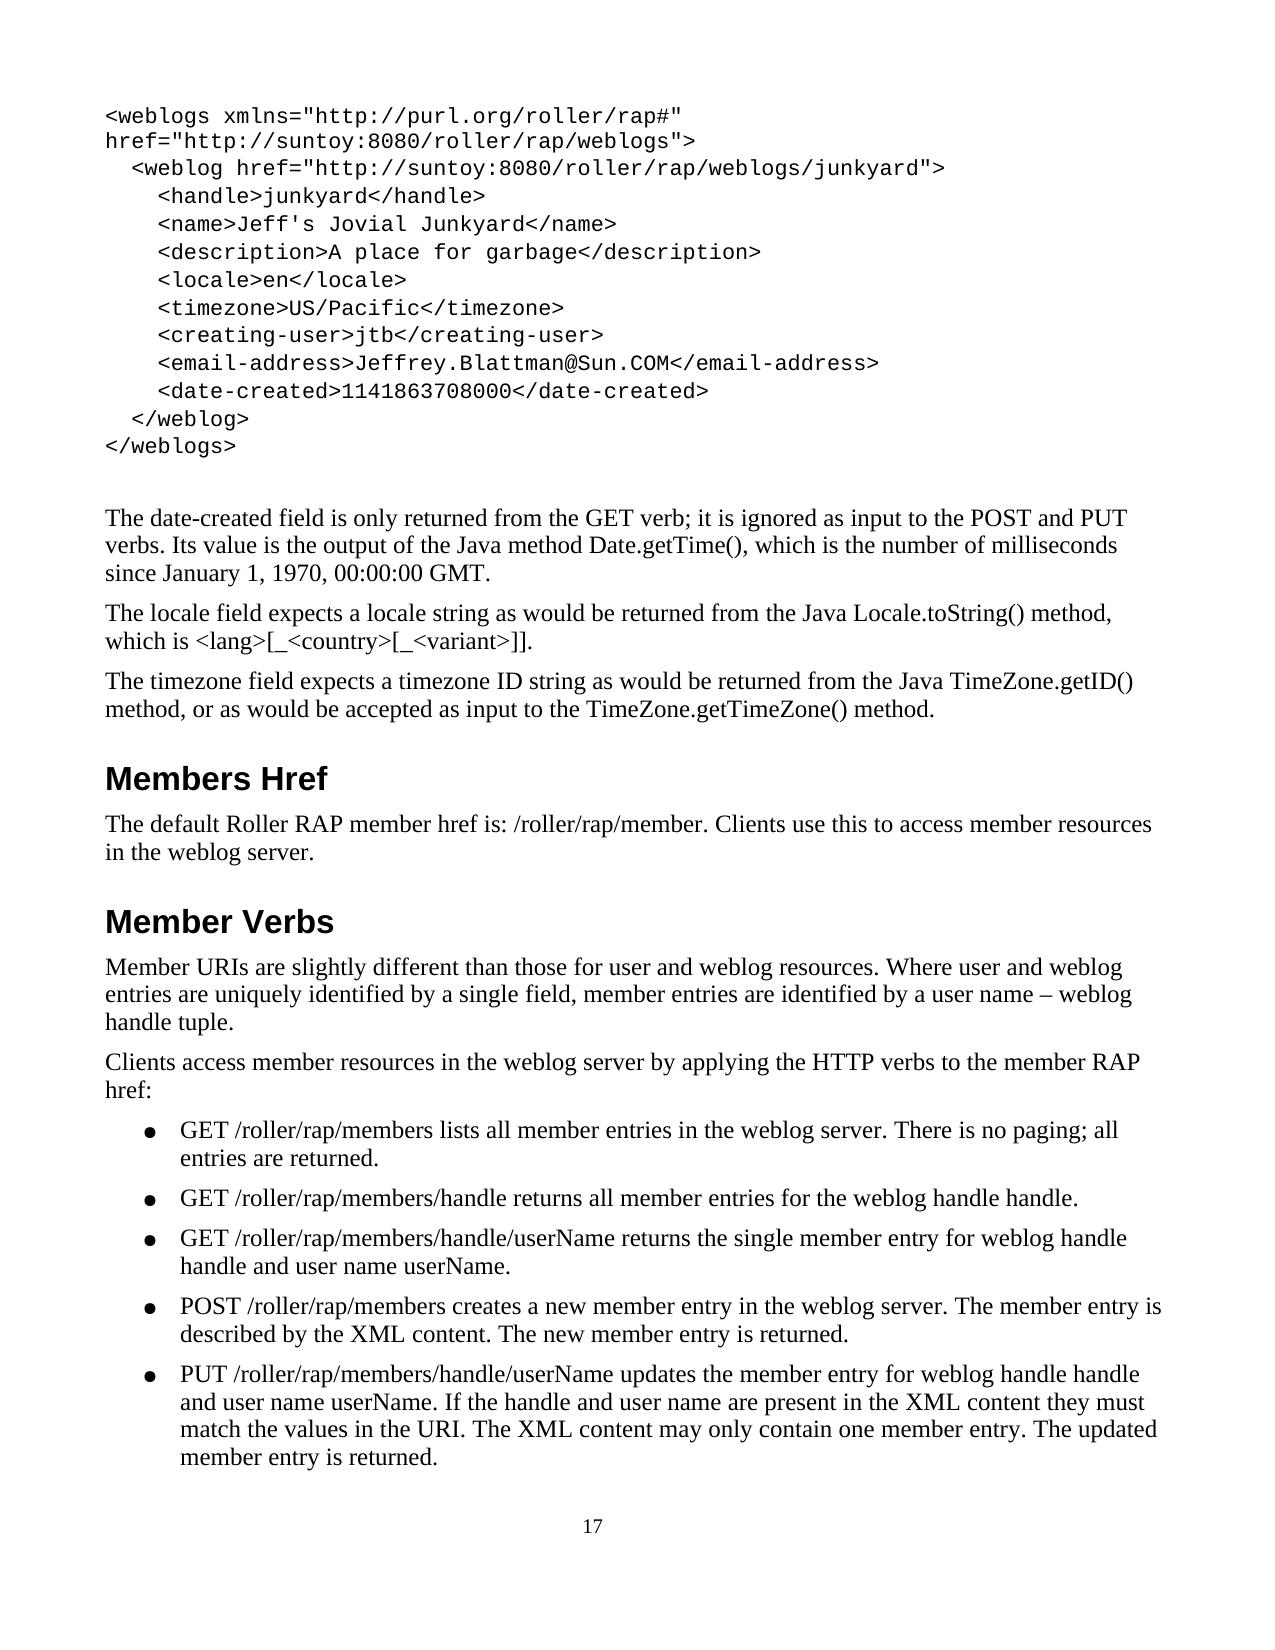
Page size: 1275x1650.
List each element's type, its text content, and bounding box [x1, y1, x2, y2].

text <description>A place for garbage</description> [105, 241, 1170, 266]
list GET /roller/rap/members lists all member entries in the weblog server. There is no paging; all entries are returned. [142, 1116, 1170, 1172]
text </weblog> [105, 408, 1170, 433]
text <timezone>US/Pacific</timezone> [105, 297, 1170, 321]
text </weblogs> [105, 436, 1170, 461]
text The default Roller RAP member href is: /roller/rap/member. Clients use this to access member resources in the weblog server. [105, 810, 1170, 865]
text <creating-user>jtb</creating-user> [105, 324, 1170, 349]
subtitle Member Verbs [105, 903, 1170, 940]
subtitle Members Href [105, 760, 1170, 797]
list GET /roller/rap/members/handle returns all member entries for the weblog handle handle. [142, 1184, 1170, 1212]
list PUT /roller/rap/members/handle/userName updates the member entry for weblog handle handle and user name userName. If the handle and user name are present in the XML content they must match the values in the URI. The XML content may only contain one member entry. The updated member entry is returned. [142, 1360, 1170, 1471]
text <handle>junkyard</handle> [105, 185, 1170, 210]
text <locale>en</locale> [105, 269, 1170, 294]
text <weblogs xmlns="http://purl.org/roller/rap#" href="http://suntoy:8080/roller/rap/weblogs"> [105, 105, 1170, 154]
text The locale field expects a locale string as would be returned from the Java Locale.toString() method, which is <lang>[_<country>[_<variant>]]. [105, 599, 1170, 655]
text <name>Jeff's Jovial Junkyard</name> [105, 213, 1170, 238]
list POST /roller/rap/members creates a new member entry in the weblog server. The member entry is described by the XML content. The new member entry is returned. [142, 1292, 1170, 1348]
text Clients access member resources in the weblog server by applying the HTTP verbs to the member RAP href: [105, 1048, 1170, 1104]
text Member URIs are slightly different than those for user and weblog resources. Where user and weblog entries are uniquely identified by a single field, member entries are identified by a user name – weblog handle tuple. [105, 953, 1170, 1036]
text <email-address>Jeffrey.Blattman@Sun.COM</email-address> [105, 352, 1170, 377]
list GET /roller/rap/members/handle/userName returns the single member entry for weblog handle handle and user name userName. [142, 1224, 1170, 1280]
text <weblog href="http://suntoy:8080/roller/rap/weblogs/junkyard"> [105, 158, 1170, 182]
text <date-created>1141863708000</date-created> [105, 380, 1170, 405]
text The date-created field is only returned from the GET verb; it is ignored as input to the POST and PUT verbs. Its value is the output of the Java method Date.getTime(), which is the number of milliseconds since January 1, 1970, 00:00:00 GMT. [105, 504, 1170, 587]
text The timezone field expects a timezone ID string as would be returned from the Java TimeZone.getID() method, or as would be accepted as input to the TimeZone.getTimeZone() method. [105, 667, 1170, 723]
